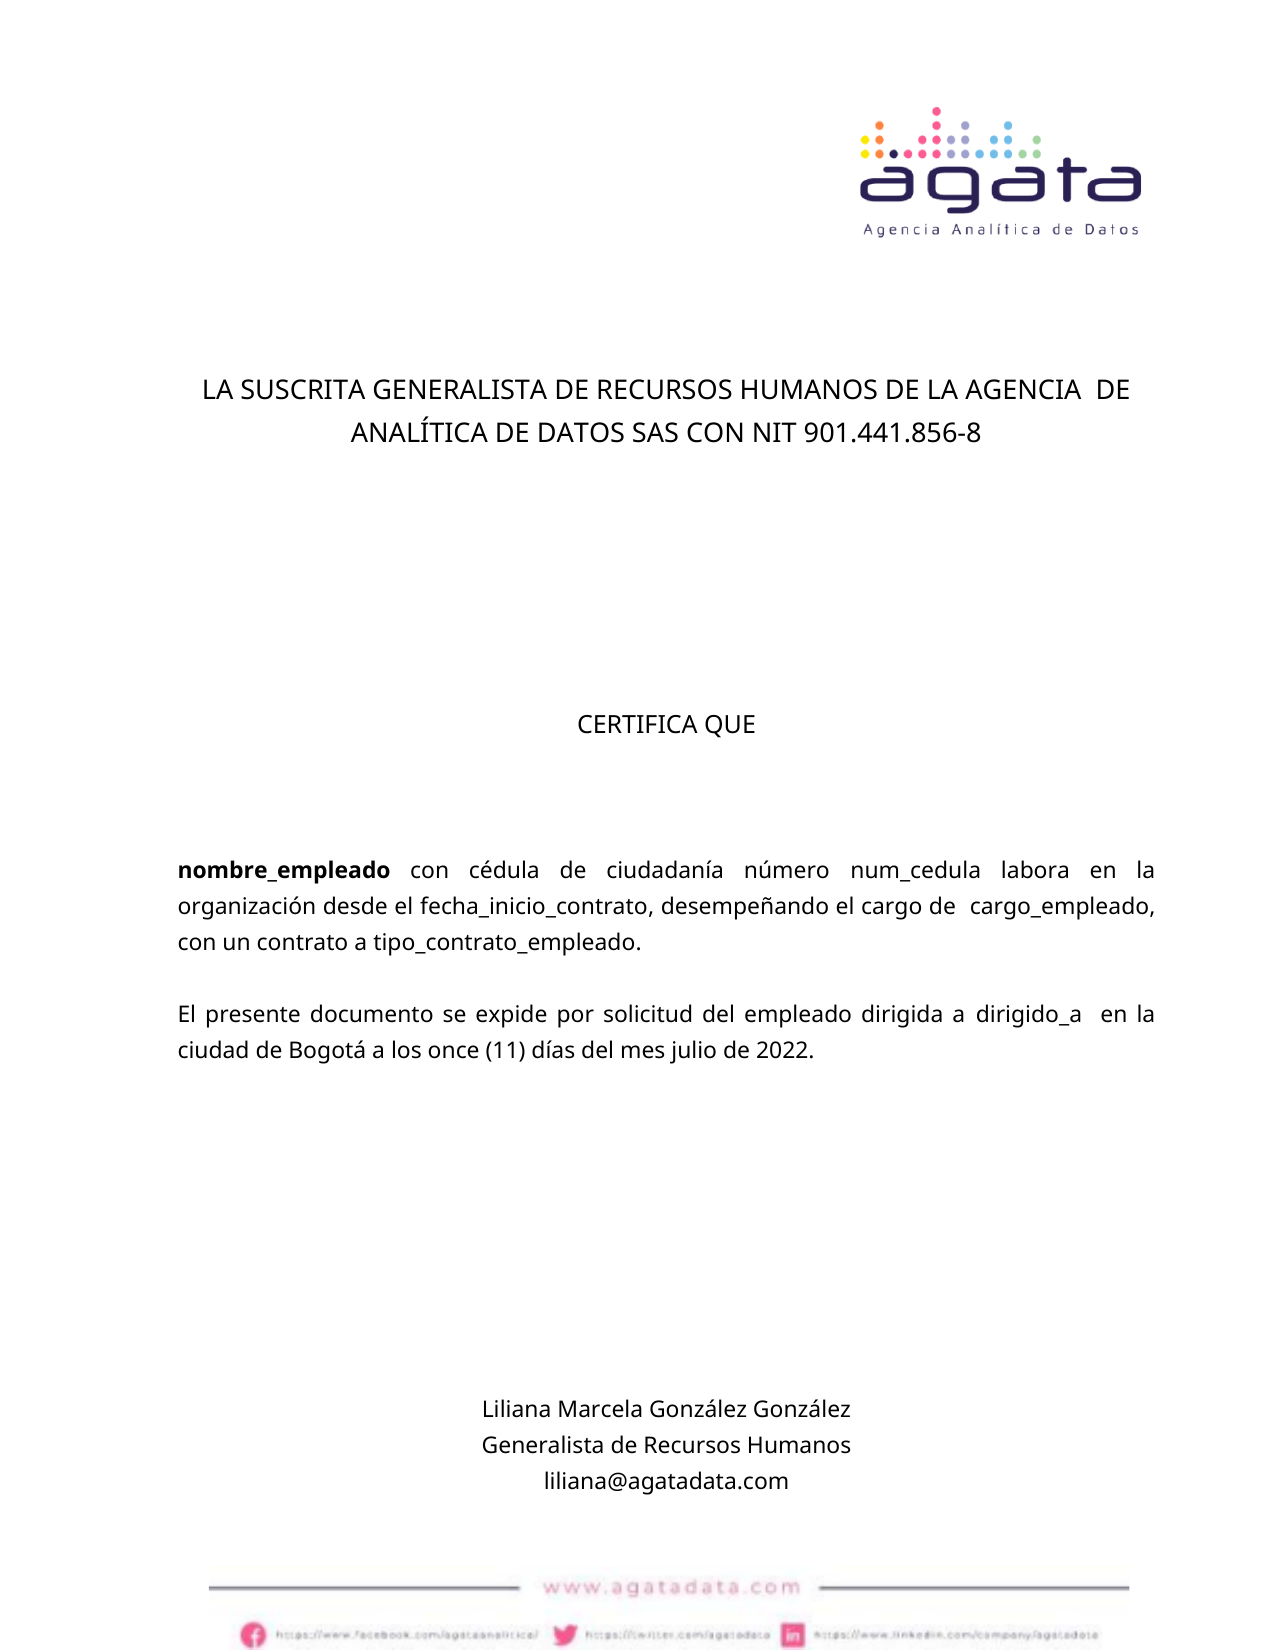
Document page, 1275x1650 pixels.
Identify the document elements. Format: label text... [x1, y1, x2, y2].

picture [208, 1566, 1130, 1650]
text LA SUSCRITA GENERALISTA DE RECURSOS HUMANOS DE LA AGENCIA DE ANALÍTICA DE DATOS SAS CON NIT 901.441.856-8 [177, 371, 1155, 450]
text CERTIFICA QUE [177, 707, 1155, 741]
picture [832, 81, 1156, 256]
text Liliana Marcela González González [177, 1393, 1155, 1424]
text nombre_empleado con cédula de ciudadanía número num_cedula labora en la organización desde el fecha_inicio_contrato, desempeñando el cargo de cargo_empleado, con un contrato a tipo_contrato_empleado. [177, 854, 1155, 957]
text liliana@agatadata.com [177, 1465, 1155, 1496]
text Generalista de Recursos Humanos [177, 1429, 1155, 1460]
text El presente documento se expide por solicitud del empleado dirigida a dirigido_a en la ciudad de Bogotá a los once (11) días del mes julio de 2022. [177, 998, 1155, 1065]
